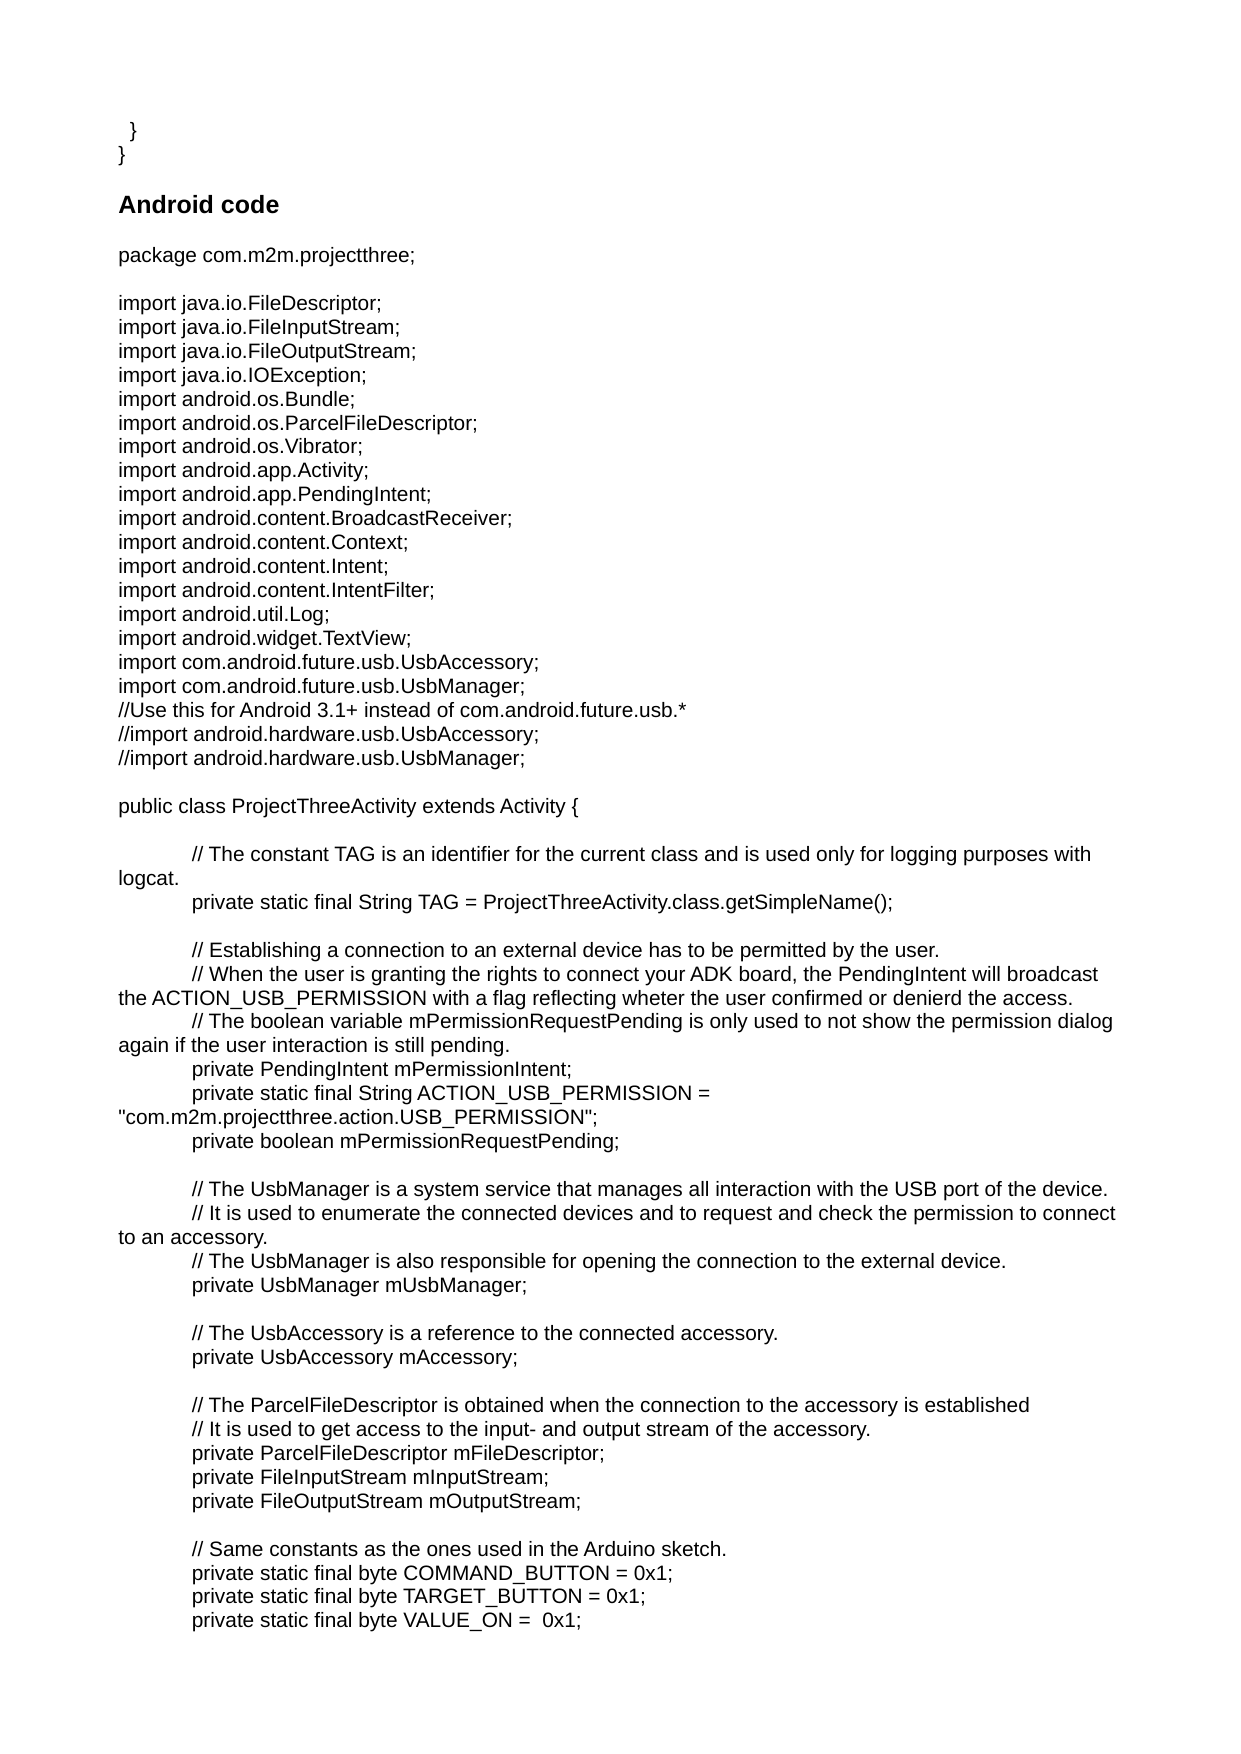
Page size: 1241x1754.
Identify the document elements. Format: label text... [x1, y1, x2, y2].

text // The UsbManager is also responsible for opening the connection to the external device. [118, 1249, 1122, 1273]
text // The UsbAccessory is a reference to the connected accessory. [118, 1321, 1122, 1345]
text import android.os.ParcelFileDescriptor; [118, 410, 1122, 434]
text // The boolean variable mPermissionRequestPending is only used to not show the permission dialog again if the user interaction is still pending. [118, 1009, 1122, 1057]
text import android.app.Activity; [118, 458, 1122, 482]
text private UsbManager mUsbManager; [118, 1273, 1122, 1297]
text private boolean mPermissionRequestPending; [118, 1129, 1122, 1153]
text //Use this for Android 3.1+ instead of com.android.future.usb.* [118, 698, 1122, 722]
text import android.content.Intent; [118, 554, 1122, 578]
text // The constant TAG is an identifier for the current class and is used only for logging purposes with logcat. [118, 842, 1122, 889]
text private FileOutputStream mOutputStream; [118, 1488, 1122, 1512]
text import android.content.Context; [118, 530, 1122, 554]
text import android.util.Log; [118, 602, 1122, 626]
text private static final String ACTION_USB_PERMISSION = "com.m2m.projectthree.action.USB_PERMISSION"; [118, 1081, 1122, 1129]
text private FileInputStream mInputStream; [118, 1464, 1122, 1488]
text import java.io.FileInputStream; [118, 314, 1122, 338]
text // When the user is granting the rights to connect your ADK board, the PendingIntent will broadcast the ACTION_USB_PERMISSION with a flag reflecting wheter the user confirmed or denierd the access. [118, 961, 1122, 1009]
text public class ProjectThreeActivity extends Activity { [118, 794, 1122, 818]
text private ParcelFileDescriptor mFileDescriptor; [118, 1441, 1122, 1464]
text import android.content.BroadcastReceiver; [118, 506, 1122, 530]
text import java.io.FileDescriptor; [118, 291, 1122, 314]
text import android.app.PendingIntent; [118, 482, 1122, 506]
text // Establishing a connection to an external device has to be permitted by the user. [118, 937, 1122, 961]
text Android code [118, 190, 1122, 219]
text private static final byte TARGET_BUTTON = 0x1; [118, 1584, 1122, 1608]
text private PendingIntent mPermissionIntent; [118, 1057, 1122, 1081]
text private UsbAccessory mAccessory; [118, 1345, 1122, 1369]
text import android.content.IntentFilter; [118, 578, 1122, 602]
text } [118, 118, 1122, 142]
text package com.m2m.projectthree; [118, 243, 1122, 267]
text //import android.hardware.usb.UsbAccessory; [118, 722, 1122, 746]
text // Same constants as the ones used in the Arduino sketch. [118, 1536, 1122, 1560]
text // It is used to enumerate the connected devices and to request and check the permission to connect to an accessory. [118, 1201, 1122, 1249]
text //import android.hardware.usb.UsbManager; [118, 746, 1122, 770]
text import java.io.FileOutputStream; [118, 338, 1122, 362]
text } [118, 142, 1122, 166]
text private static final String TAG = ProjectThreeActivity.class.getSimpleName(); [118, 889, 1122, 913]
text private static final byte COMMAND_BUTTON = 0x1; [118, 1560, 1122, 1584]
text // It is used to get access to the input- and output stream of the accessory. [118, 1417, 1122, 1441]
text import com.android.future.usb.UsbAccessory; [118, 650, 1122, 674]
text import com.android.future.usb.UsbManager; [118, 674, 1122, 698]
text // The ParcelFileDescriptor is obtained when the connection to the accessory is established [118, 1393, 1122, 1417]
text import android.widget.TextView; [118, 626, 1122, 650]
text import java.io.IOException; [118, 362, 1122, 386]
text import android.os.Bundle; [118, 386, 1122, 410]
text // The UsbManager is a system service that manages all interaction with the USB port of the device. [118, 1177, 1122, 1201]
text import android.os.Vibrator; [118, 434, 1122, 458]
text private static final byte VALUE_ON = 0x1; [118, 1608, 1122, 1632]
